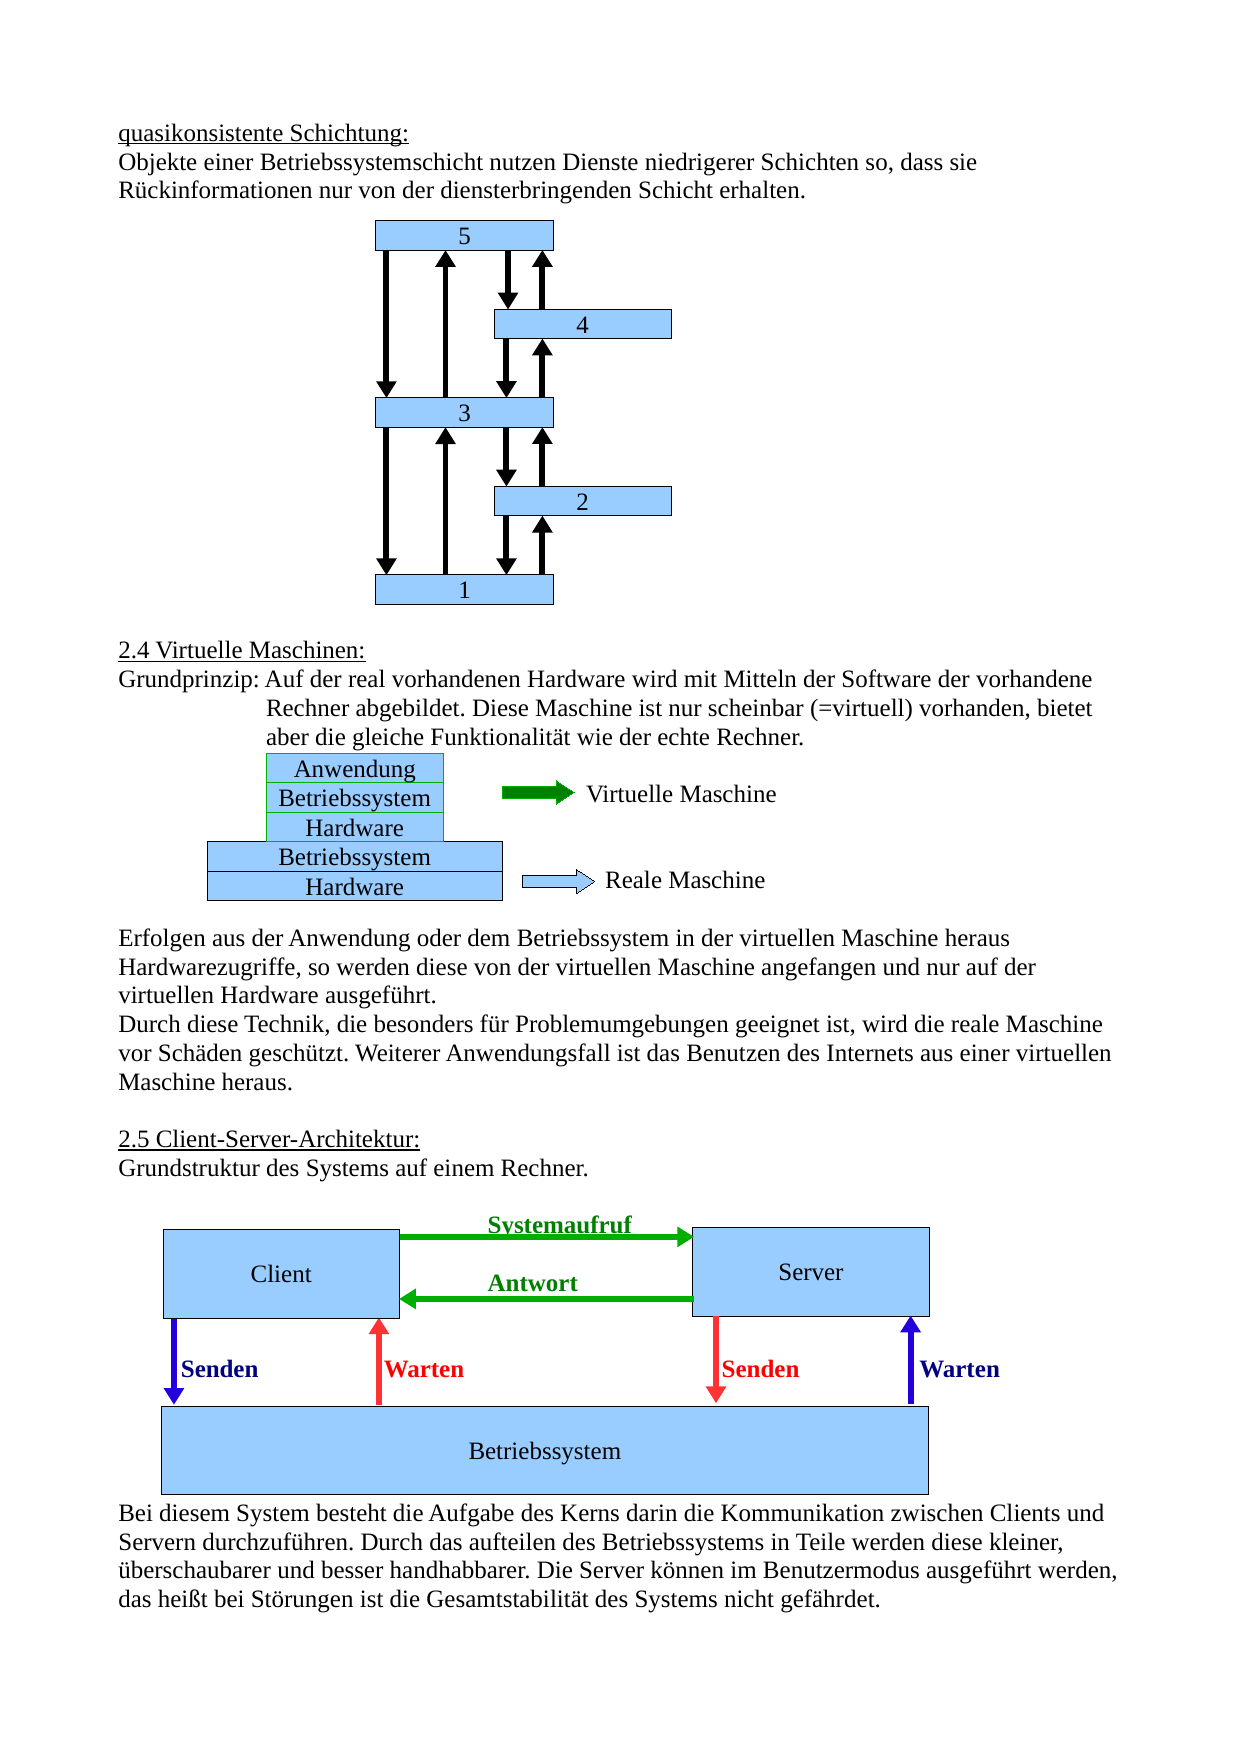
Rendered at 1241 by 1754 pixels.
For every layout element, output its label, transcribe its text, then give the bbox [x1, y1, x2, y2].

text Warten [382, 1354, 713, 1383]
text Antwort [400, 1268, 692, 1297]
text Erfolgen aus der Anwendung oder dem Betriebssystem in der virtuellen Maschine heraus Hardwarezugriffe, so werden diese von der virtuellen Maschine angefangen und nur auf der virtuellen Hardware ausgeführt. [118, 923, 1122, 1009]
text Warten [914, 1354, 1122, 1383]
text [930, 1268, 1122, 1297]
text Senden [177, 1354, 376, 1383]
text [118, 779, 266, 808]
text Systemaufruf [118, 1211, 1122, 1239]
text aber die gleiche Funktionalität wie der echte Rechner. [118, 722, 1122, 751]
text Durch diese Technik, die besonders für Problemumgebungen geeignet ist, wird die reale Maschine vor Schäden geschützt. Weiterer Anwendungsfall ist das Benutzen des Internets aus einer virtuellen Maschine heraus. [118, 1009, 1122, 1096]
text 2.5 Client-Server-Architektur: [118, 1124, 1122, 1153]
text Virtuelle Maschine [444, 779, 1122, 808]
text Senden [719, 1354, 908, 1383]
text Reale Maschine [503, 866, 1122, 894]
text [118, 1354, 171, 1383]
text quasikonsistente Schichtung: [118, 118, 1122, 147]
text Grundprinzip: Auf der real vorhandenen Hardware wird mit Mitteln der Software der vorhandene [118, 664, 1122, 693]
text Bei diesem System besteht die Aufgabe des Kerns darin die Kommunikation zwischen Clients und Servern durchzuführen. Durch das aufteilen des Betriebssystems in Teile werden diese kleiner, überschaubarer und besser handhabbarer. Die Server können im Benutzermodus ausgeführt werden, das heißt bei Störungen ist die Gesamtstabilität des Systems nicht gefährdet. [118, 1498, 1122, 1613]
text 2.4 Virtuelle Maschinen: [118, 636, 1122, 664]
text [118, 866, 207, 894]
text Grundstruktur des Systems auf einem Rechner. [118, 1153, 1122, 1182]
text Rechner abgebildet. Diese Maschine ist nur scheinbar (=virtuell) vorhanden, bietet [118, 693, 1122, 722]
text [118, 1268, 163, 1297]
text Objekte einer Betriebssystemschicht nutzen Dienste niedrigerer Schichten so, dass sie Rückinformationen nur von der diensterbringenden Schicht erhalten. [118, 147, 1122, 204]
